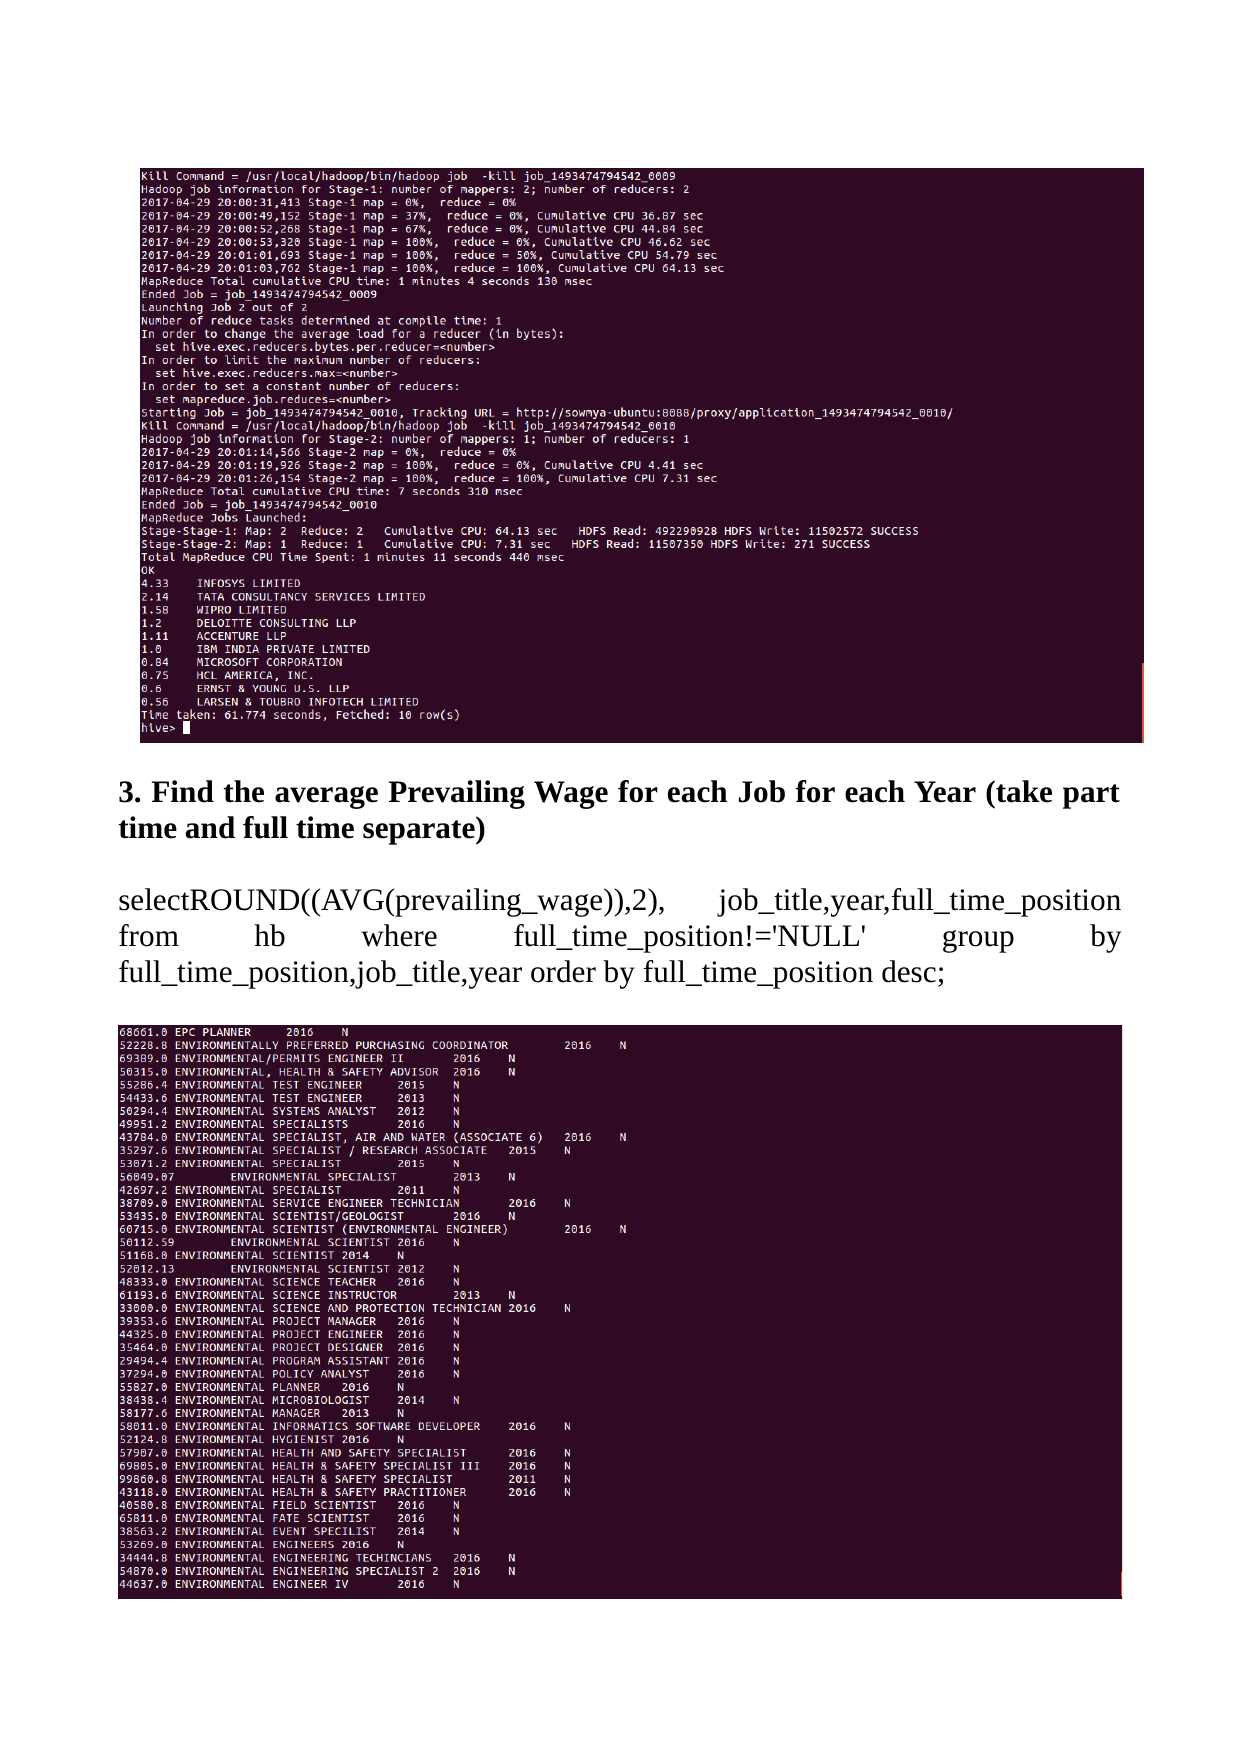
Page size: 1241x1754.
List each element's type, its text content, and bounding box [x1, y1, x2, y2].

text 3. Find the average Prevailing Wage for each Job for each Year (take part time and full time separate) [118, 773, 1122, 845]
picture [118, 1025, 1123, 1599]
text selectROUND((AVG(prevailing_wage)),2), job_title,year,full_time_position from hb where full_time_position!='NULL' group by full_time_position,job_title,year order by full_time_position desc; [118, 881, 1122, 989]
picture [140, 168, 1144, 743]
